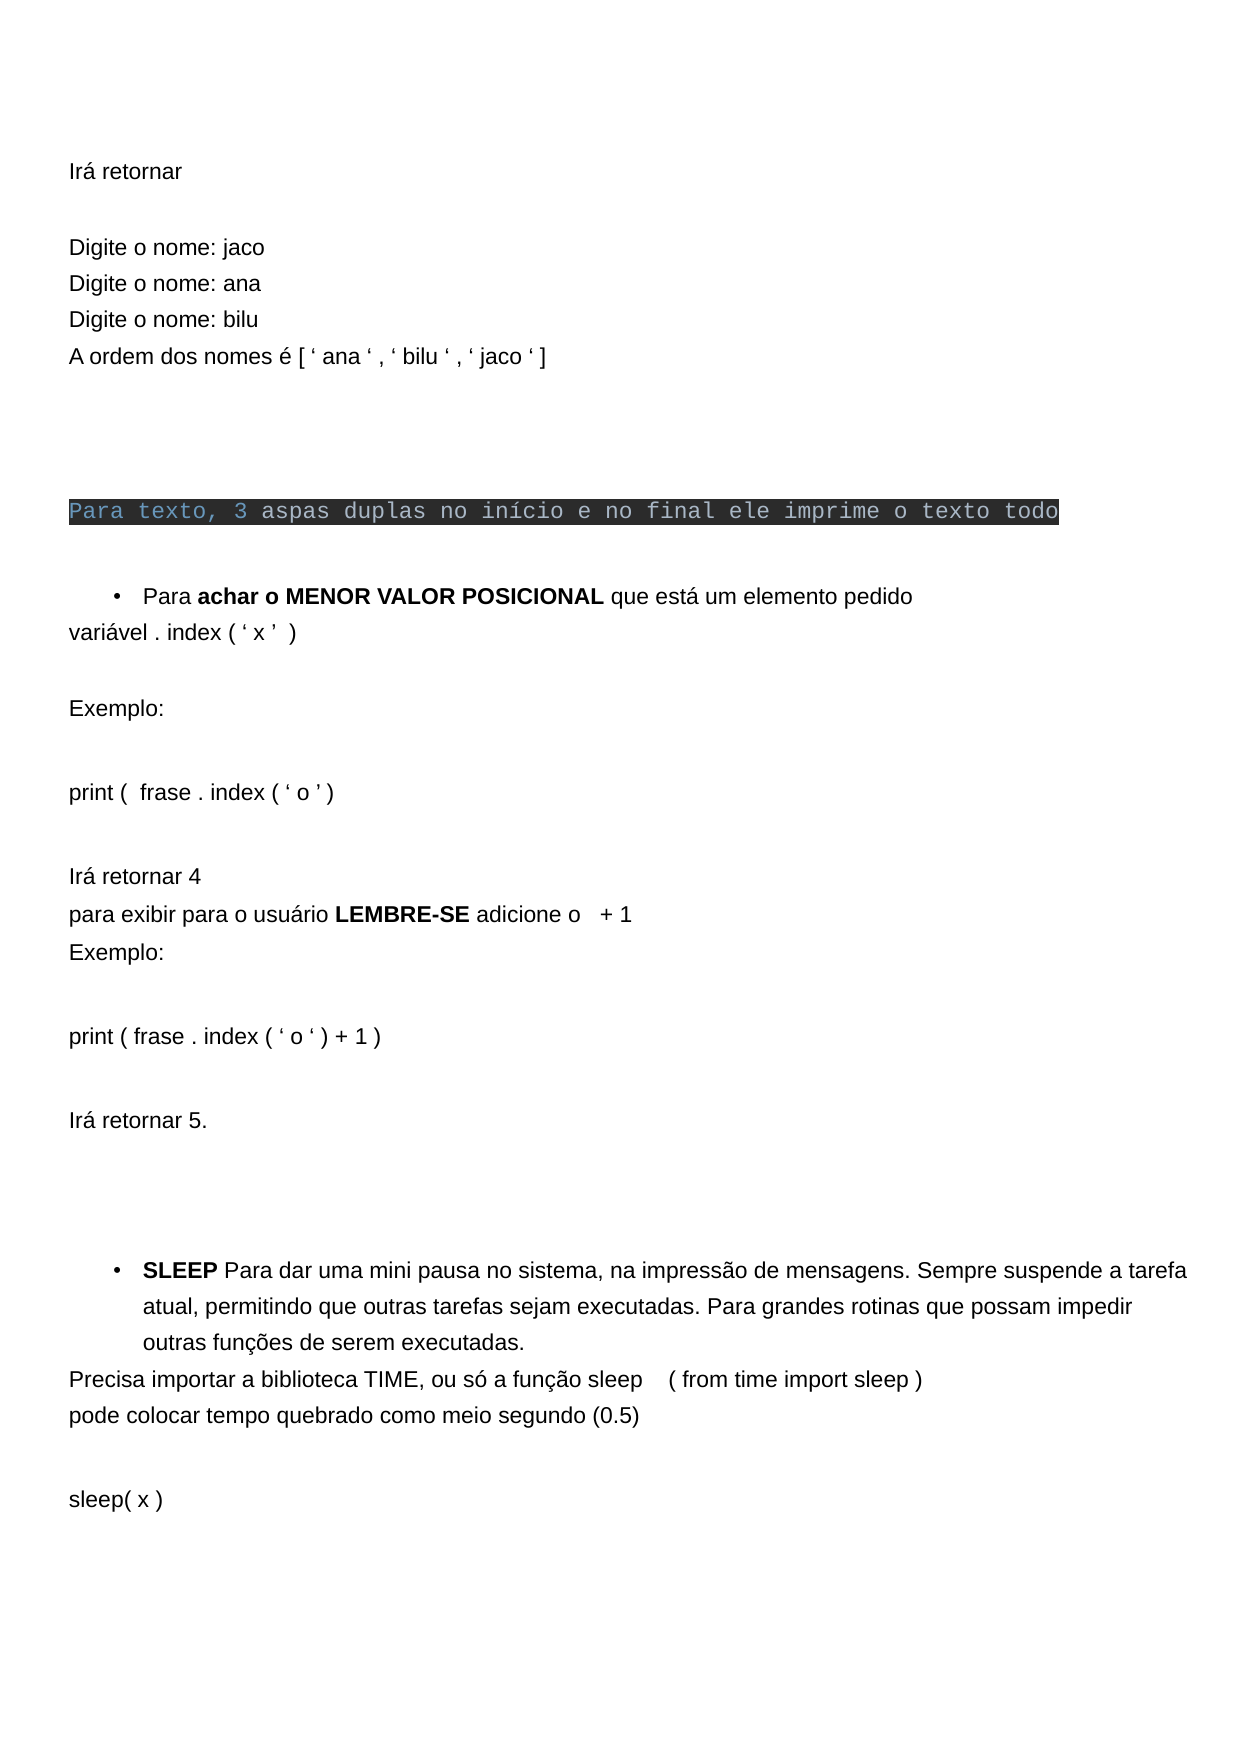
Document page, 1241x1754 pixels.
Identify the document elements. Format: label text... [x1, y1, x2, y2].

text Digite o nome: bilu [69, 306, 1197, 333]
text pode colocar tempo quebrado como meio segundo (0.5) [69, 1402, 1197, 1428]
text Digite o nome: jaco [69, 234, 1197, 260]
text Precisa importar a biblioteca TIME, ou só a função sleep ( from time import sleep ) [69, 1366, 1197, 1392]
text para exibir para o usuário LEMBRE-SE adicione o + 1 [69, 899, 1197, 928]
text Para texto, 3 aspas duplas no início e no final ele imprime o texto todo [69, 499, 1197, 525]
text Irá retornar 4 [69, 863, 1197, 889]
text sleep( x ) [69, 1486, 1197, 1512]
text print ( frase . index ( ‘ o ‘ ) + 1 ) [69, 1023, 1197, 1049]
text print ( frase . index ( ‘ o ’ ) [69, 779, 1197, 805]
text Exemplo: [69, 695, 1197, 721]
text Irá retornar 5. [69, 1107, 1197, 1133]
list Para achar o MENOR VALOR POSICIONAL que está um elemento pedido [113, 583, 1197, 609]
list SLEEP Para dar uma mini pausa no sistema, na impressão de mensagens. Sempre suspende a tarefa atual, permitindo que outras tarefas sejam executadas. Para grandes rotinas que possam impedir outras funções de serem executadas. [113, 1257, 1197, 1356]
text variável . index ( ‘ x ’ ) [69, 619, 1197, 645]
text Exemplo: [69, 939, 1197, 965]
text Irá retornar [69, 158, 1197, 184]
text Digite o nome: ana [69, 270, 1197, 296]
text A ordem dos nomes é [ ‘ ana ‘ , ‘ bilu ‘ , ‘ jaco ‘ ] [69, 343, 1197, 369]
